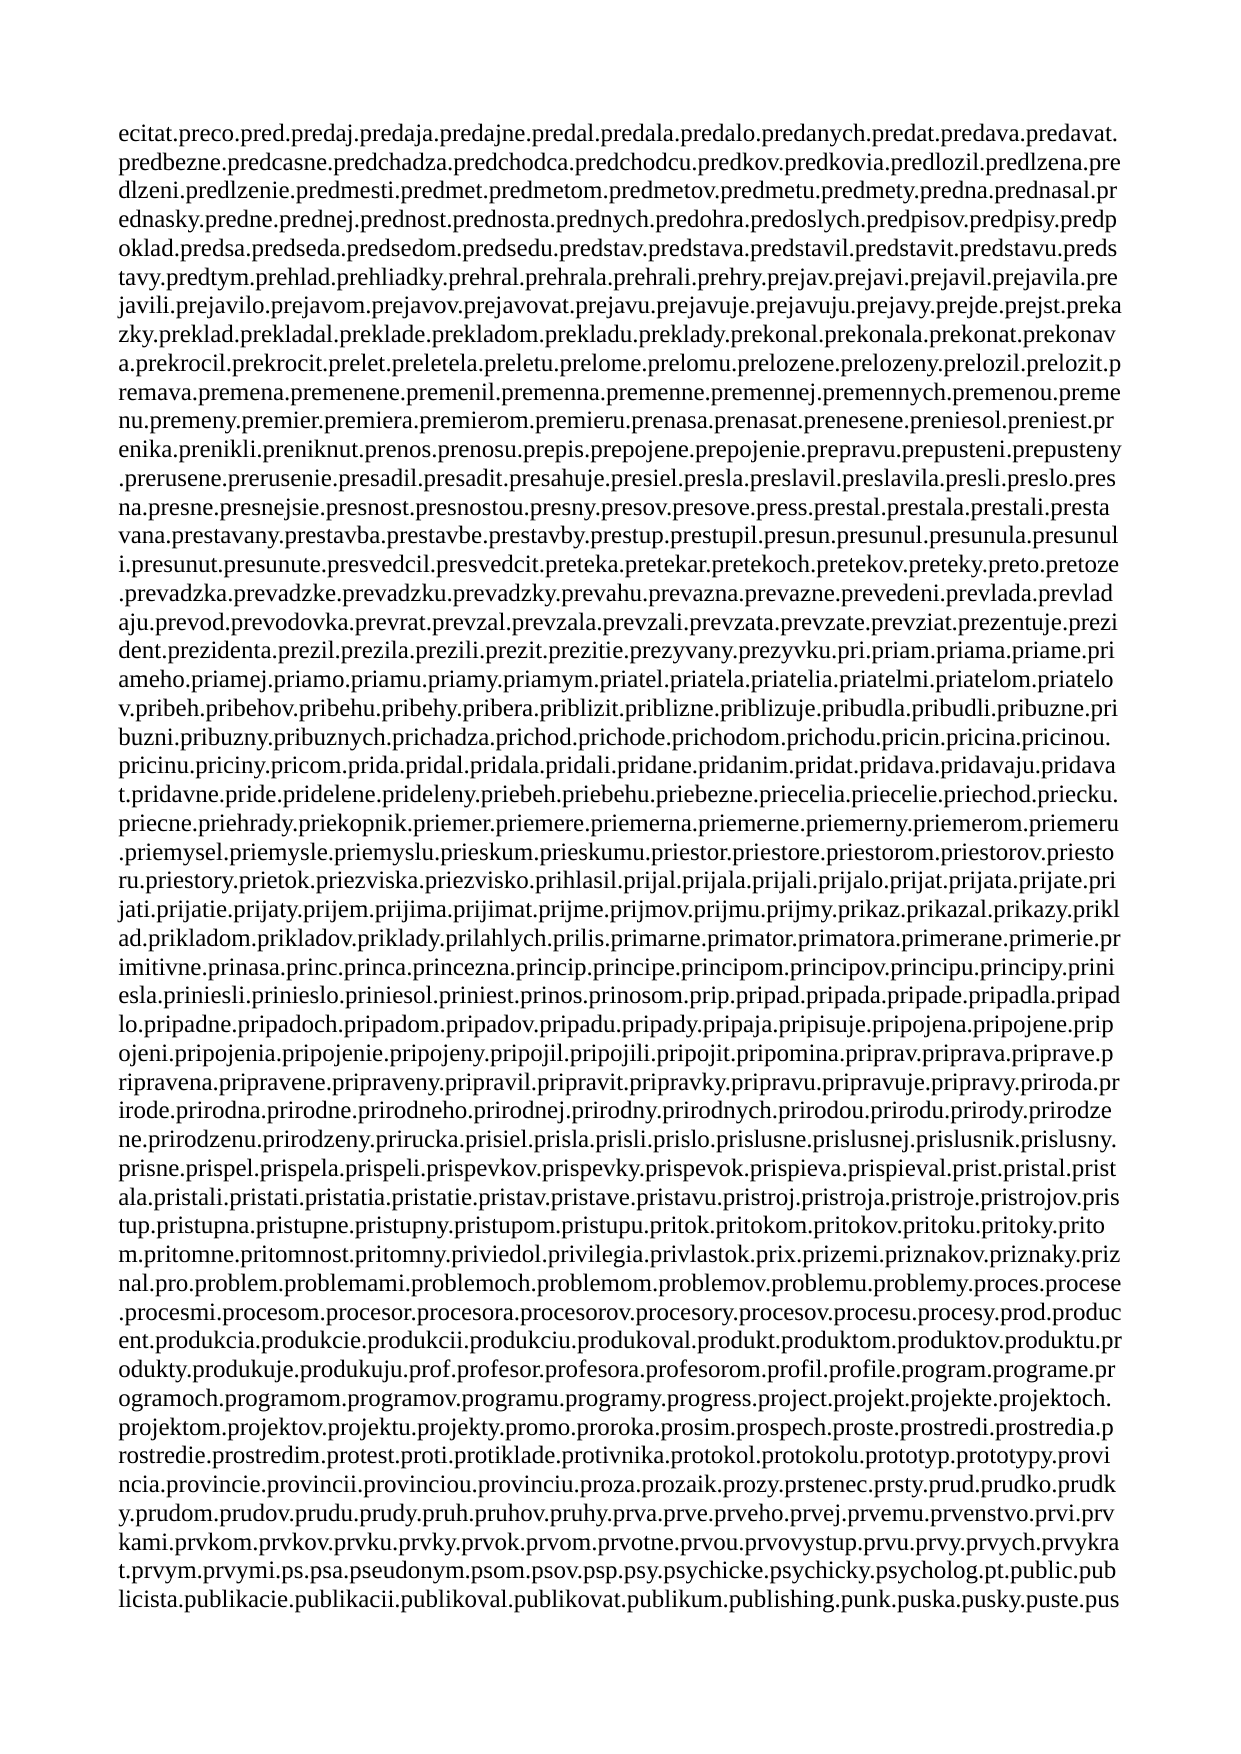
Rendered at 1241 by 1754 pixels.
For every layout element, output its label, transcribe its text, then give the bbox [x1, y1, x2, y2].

text ecitat.preco.pred.predaj.predaja.predajne.predal.predala.predalo.predanych.predat.predava.predavat.predbezne.predcasne.predchadza.predchodca.predchodcu.predkov.predkovia.predlozil.predlzena.predlzeni.predlzenie.predmesti.predmet.predmetom.predmetov.predmetu.predmety.predna.prednasal.prednasky.predne.prednej.prednost.prednosta.prednych.predohra.predoslych.predpisov.predpisy.predpoklad.predsa.predseda.predsedom.predsedu.predstav.predstava.predstavil.predstavit.predstavu.predstavy.predtym.prehlad.prehliadky.prehral.prehrala.prehrali.prehry.prejav.prejavi.prejavil.prejavila.prejavili.prejavilo.prejavom.prejavov.prejavovat.prejavu.prejavuje.prejavuju.prejavy.prejde.prejst.prekazky.preklad.prekladal.preklade.prekladom.prekladu.preklady.prekonal.prekonala.prekonat.prekonava.prekrocil.prekrocit.prelet.preletela.preletu.prelome.prelomu.prelozene.prelozeny.prelozil.prelozit.premava.premena.premenene.premenil.premenna.premenne.premennej.premennych.premenou.premenu.premeny.premier.premiera.premierom.premieru.prenasa.prenasat.prenesene.preniesol.preniest.prenika.prenikli.preniknut.prenos.prenosu.prepis.prepojene.prepojenie.prepravu.prepusteni.prepusteny.prerusene.prerusenie.presadil.presadit.presahuje.presiel.presla.preslavil.preslavila.presli.preslo.presna.presne.presnejsie.presnost.presnostou.presny.presov.presove.press.prestal.prestala.prestali.prestavana.prestavany.prestavba.prestavbe.prestavby.prestup.prestupil.presun.presunul.presunula.presunuli.presunut.presunute.presvedcil.presvedcit.preteka.pretekar.pretekoch.pretekov.preteky.preto.pretoze.prevadzka.prevadzke.prevadzku.prevadzky.prevahu.prevazna.prevazne.prevedeni.prevlada.prevladaju.prevod.prevodovka.prevrat.prevzal.prevzala.prevzali.prevzata.prevzate.prevziat.prezentuje.prezident.prezidenta.prezil.prezila.prezili.prezit.prezitie.prezyvany.prezyvku.pri.priam.priama.priame.priameho.priamej.priamo.priamu.priamy.priamym.priatel.priatela.priatelia.priatelmi.priatelom.priatelov.pribeh.pribehov.pribehu.pribehy.pribera.priblizit.priblizne.priblizuje.pribudla.pribudli.pribuzne.pribuzni.pribuzny.pribuznych.prichadza.prichod.prichode.prichodom.prichodu.pricin.pricina.pricinou.pricinu.priciny.pricom.prida.pridal.pridala.pridali.pridane.pridanim.pridat.pridava.pridavaju.pridavat.pridavne.pride.pridelene.prideleny.priebeh.priebehu.priebezne.priecelia.priecelie.priechod.priecku.priecne.priehrady.priekopnik.priemer.priemere.priemerna.priemerne.priemerny.priemerom.priemeru.priemysel.priemysle.priemyslu.prieskum.prieskumu.priestor.priestore.priestorom.priestorov.priestoru.priestory.prietok.priezviska.priezvisko.prihlasil.prijal.prijala.prijali.prijalo.prijat.prijata.prijate.prijati.prijatie.prijaty.prijem.prijima.prijimat.prijme.prijmov.prijmu.prijmy.prikaz.prikazal.prikazy.priklad.prikladom.prikladov.priklady.prilahlych.prilis.primarne.primator.primatora.primerane.primerie.primitivne.prinasa.princ.princa.princezna.princip.principe.principom.principov.principu.principy.priniesla.priniesli.prinieslo.priniesol.priniest.prinos.prinosom.prip.pripad.pripada.pripade.pripadla.pripadlo.pripadne.pripadoch.pripadom.pripadov.pripadu.pripady.pripaja.pripisuje.pripojena.pripojene.pripojeni.pripojenia.pripojenie.pripojeny.pripojil.pripojili.pripojit.pripomina.priprav.priprava.priprave.pripravena.pripravene.pripraveny.pripravil.pripravit.pripravky.pripravu.pripravuje.pripravy.priroda.prirode.prirodna.prirodne.prirodneho.prirodnej.prirodny.prirodnych.prirodou.prirodu.prirody.prirodzene.prirodzenu.prirodzeny.prirucka.prisiel.prisla.prisli.prislo.prislusne.prislusnej.prislusnik.prislusny.prisne.prispel.prispela.prispeli.prispevkov.prispevky.prispevok.prispieva.prispieval.prist.pristal.pristala.pristali.pristati.pristatia.pristatie.pristav.pristave.pristavu.pristroj.pristroja.pristroje.pristrojov.pristup.pristupna.pristupne.pristupny.pristupom.pristupu.pritok.pritokom.pritokov.pritoku.pritoky.pritom.pritomne.pritomnost.pritomny.priviedol.privilegia.privlastok.prix.prizemi.priznakov.priznaky.priznal.pro.problem.problemami.problemoch.problemom.problemov.problemu.problemy.proces.procese.procesmi.procesom.procesor.procesora.procesorov.procesory.procesov.procesu.procesy.prod.producent.produkcia.produkcie.produkcii.produkciu.produkoval.produkt.produktom.produktov.produktu.produkty.produkuje.produkuju.prof.profesor.profesora.profesorom.profil.profile.program.programe.programoch.programom.programov.programu.programy.progress.project.projekt.projekte.projektoch.projektom.projektov.projektu.projekty.promo.proroka.prosim.prospech.proste.prostredi.prostredia.prostredie.prostredim.protest.proti.protiklade.protivnika.protokol.protokolu.prototyp.prototypy.provincia.provincie.provincii.provinciou.provinciu.proza.prozaik.prozy.prstenec.prsty.prud.prudko.prudky.prudom.prudov.prudu.prudy.pruh.pruhov.pruhy.prva.prve.prveho.prvej.prvemu.prvenstvo.prvi.prvkami.prvkom.prvkov.prvku.prvky.prvok.prvom.prvotne.prvou.prvovystup.prvu.prvy.prvych.prvykrat.prvym.prvymi.ps.psa.pseudonym.psom.psov.psp.psy.psychicke.psychicky.psycholog.pt.public.publicista.publikacie.publikacii.publikoval.publikovat.publikum.publishing.punk.puska.pusky.puste.pus [118, 118, 1122, 1613]
